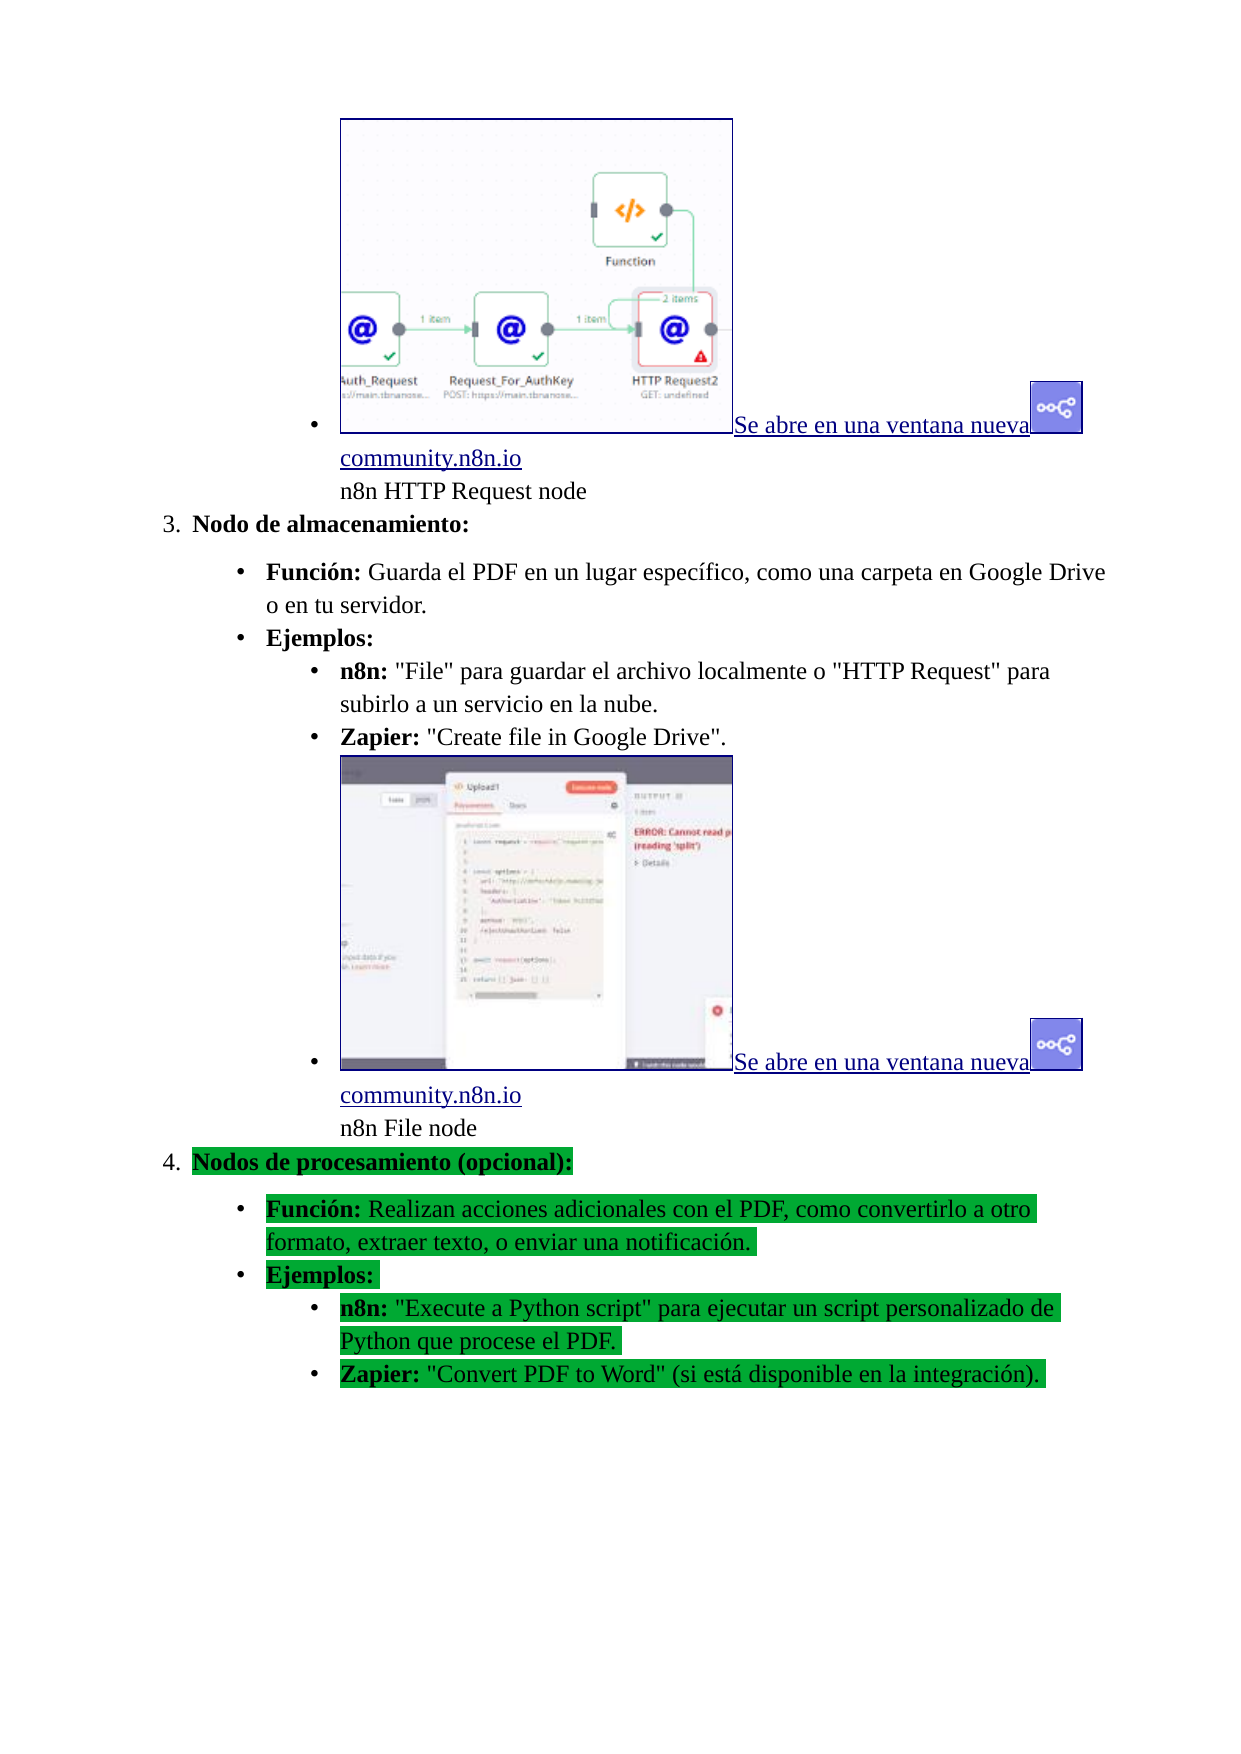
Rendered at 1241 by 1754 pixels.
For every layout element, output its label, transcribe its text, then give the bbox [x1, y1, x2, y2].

list Se abre en una ventana nuevacommunity.n8n.io [310, 755, 1122, 1109]
picture [341, 757, 732, 1069]
picture [341, 120, 732, 432]
list Zapier: "Create file in Google Drive". [310, 722, 1122, 751]
list n8n: "Execute a Python script" para ejecutar un script personalizado de Python que procese el PDF. [310, 1293, 1122, 1355]
list Función: Realizan acciones adicionales con el PDF, como convertirlo a otro formato, extraer texto, o enviar una notificación. [236, 1194, 1122, 1256]
list Zapier: "Convert PDF to Word" (si está disponible en la integración). [310, 1359, 1122, 1388]
list Nodos de procesamiento (opcional): [162, 1147, 1122, 1175]
list n8n: "File" para guardar el archivo localmente o "HTTP Request" para subirlo a un servicio en la nube. [310, 656, 1122, 718]
list n8n HTTP Request node [310, 476, 1122, 505]
picture [1031, 1019, 1081, 1069]
list Ejemplos: [236, 1260, 1122, 1289]
list n8n File node [310, 1113, 1122, 1142]
picture [1031, 382, 1081, 432]
list Se abre en una ventana nuevacommunity.n8n.io [310, 118, 1122, 472]
list Nodo de almacenamiento: [162, 509, 1122, 538]
list Ejemplos: [236, 623, 1122, 652]
list Función: Guarda el PDF en un lugar específico, como una carpeta en Google Drive o en tu servidor. [236, 557, 1122, 619]
